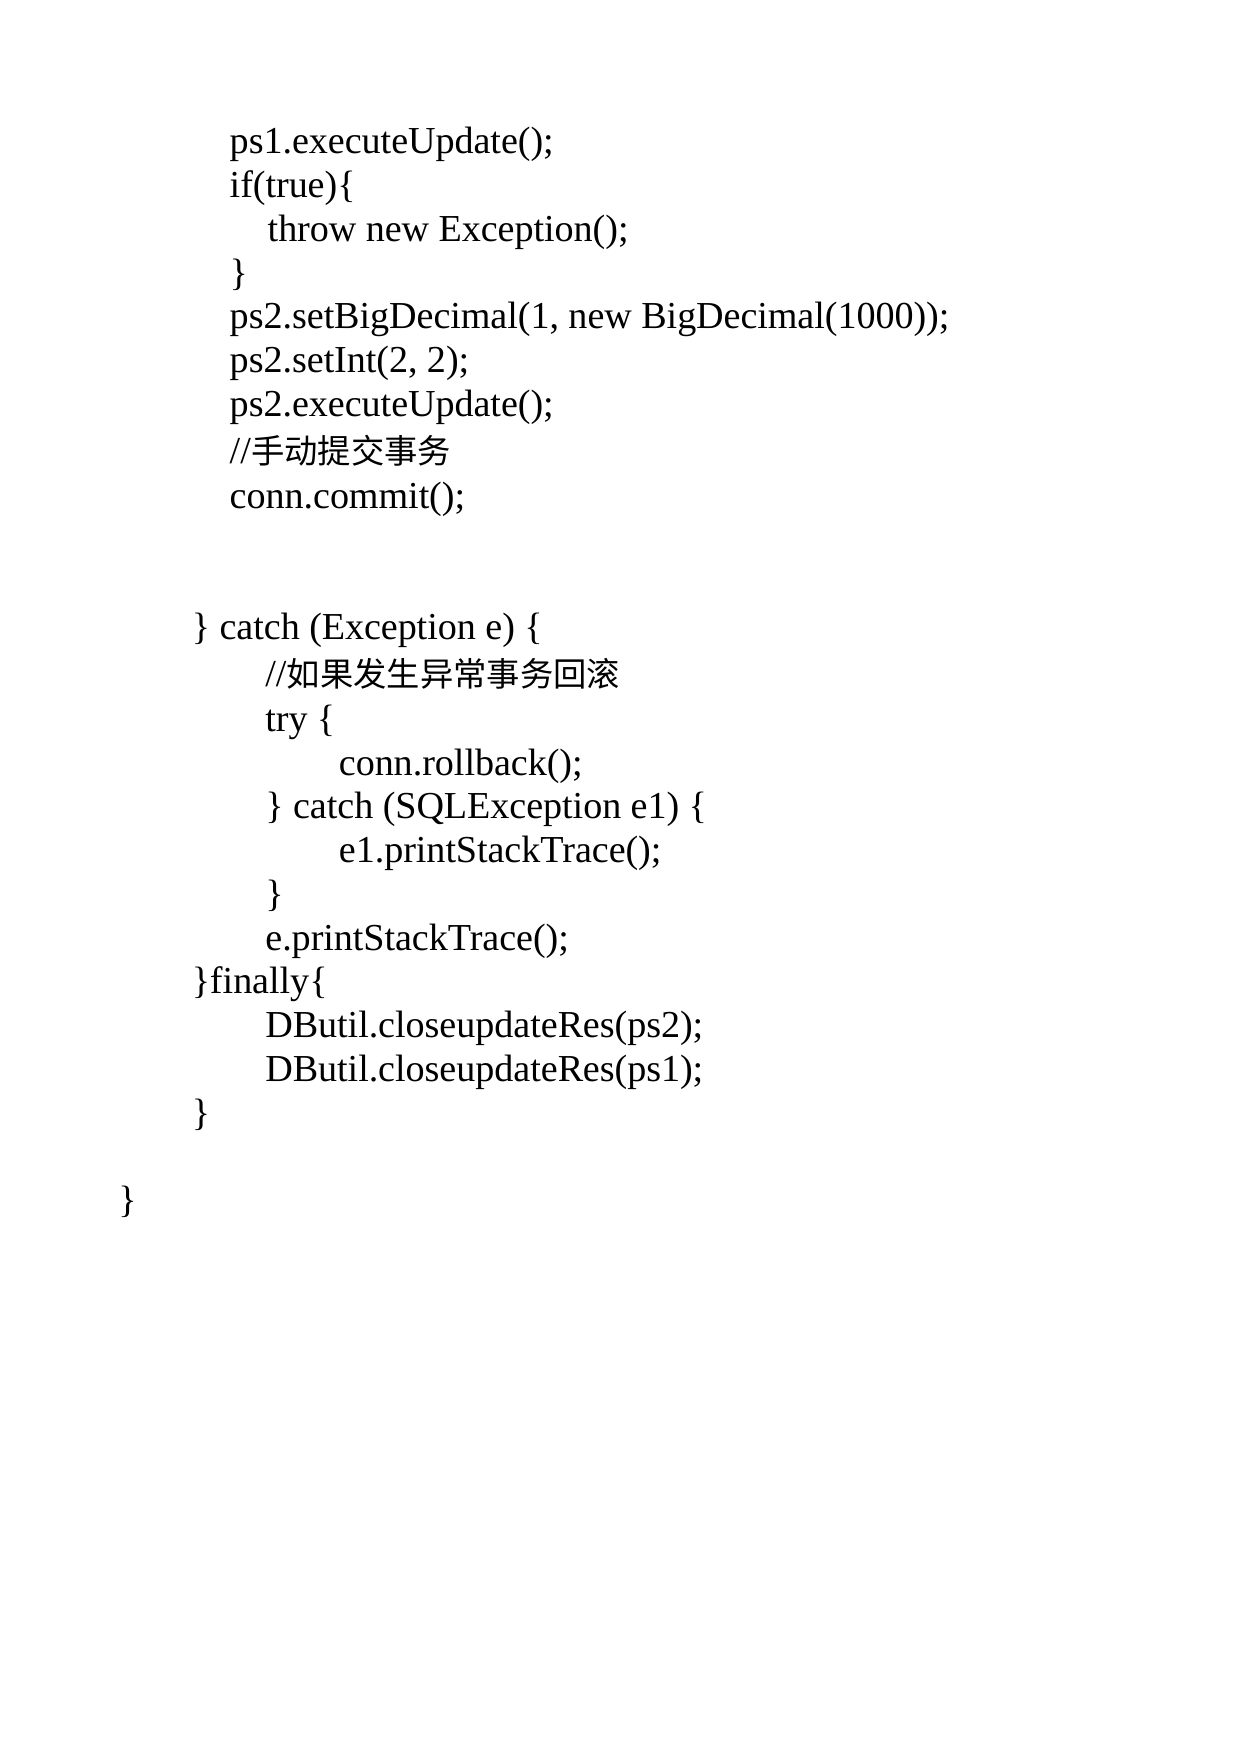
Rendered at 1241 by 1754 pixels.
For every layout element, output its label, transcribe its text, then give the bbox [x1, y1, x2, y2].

text ps2.setInt(2, 2); [118, 337, 1122, 381]
text } catch (SQLException e1) { [118, 783, 1122, 827]
text }finally{ [118, 958, 1122, 1002]
text } [118, 1177, 1122, 1221]
text ps1.executeUpdate(); [118, 118, 1122, 162]
text conn.rollback(); [118, 739, 1122, 783]
text ps2.executeUpdate(); [118, 381, 1122, 424]
text } [118, 249, 1122, 293]
text DButil.closeupdateRes(ps1); [118, 1046, 1122, 1089]
text try { [118, 696, 1122, 739]
text } [118, 871, 1122, 914]
text e1.printStackTrace(); [118, 827, 1122, 871]
text if(true){ [118, 162, 1122, 206]
text e.printStackTrace(); [118, 914, 1122, 958]
text conn.commit(); [118, 473, 1122, 516]
text ps2.setBigDecimal(1, new BigDecimal(1000)); [118, 293, 1122, 337]
text //手动提交事务 [118, 424, 1122, 473]
text } catch (Exception e) { [118, 604, 1122, 648]
text } [118, 1089, 1122, 1133]
text throw new Exception(); [118, 206, 1122, 249]
text //如果发生异常事务回滚 [118, 648, 1122, 696]
text DButil.closeupdateRes(ps2); [118, 1002, 1122, 1046]
